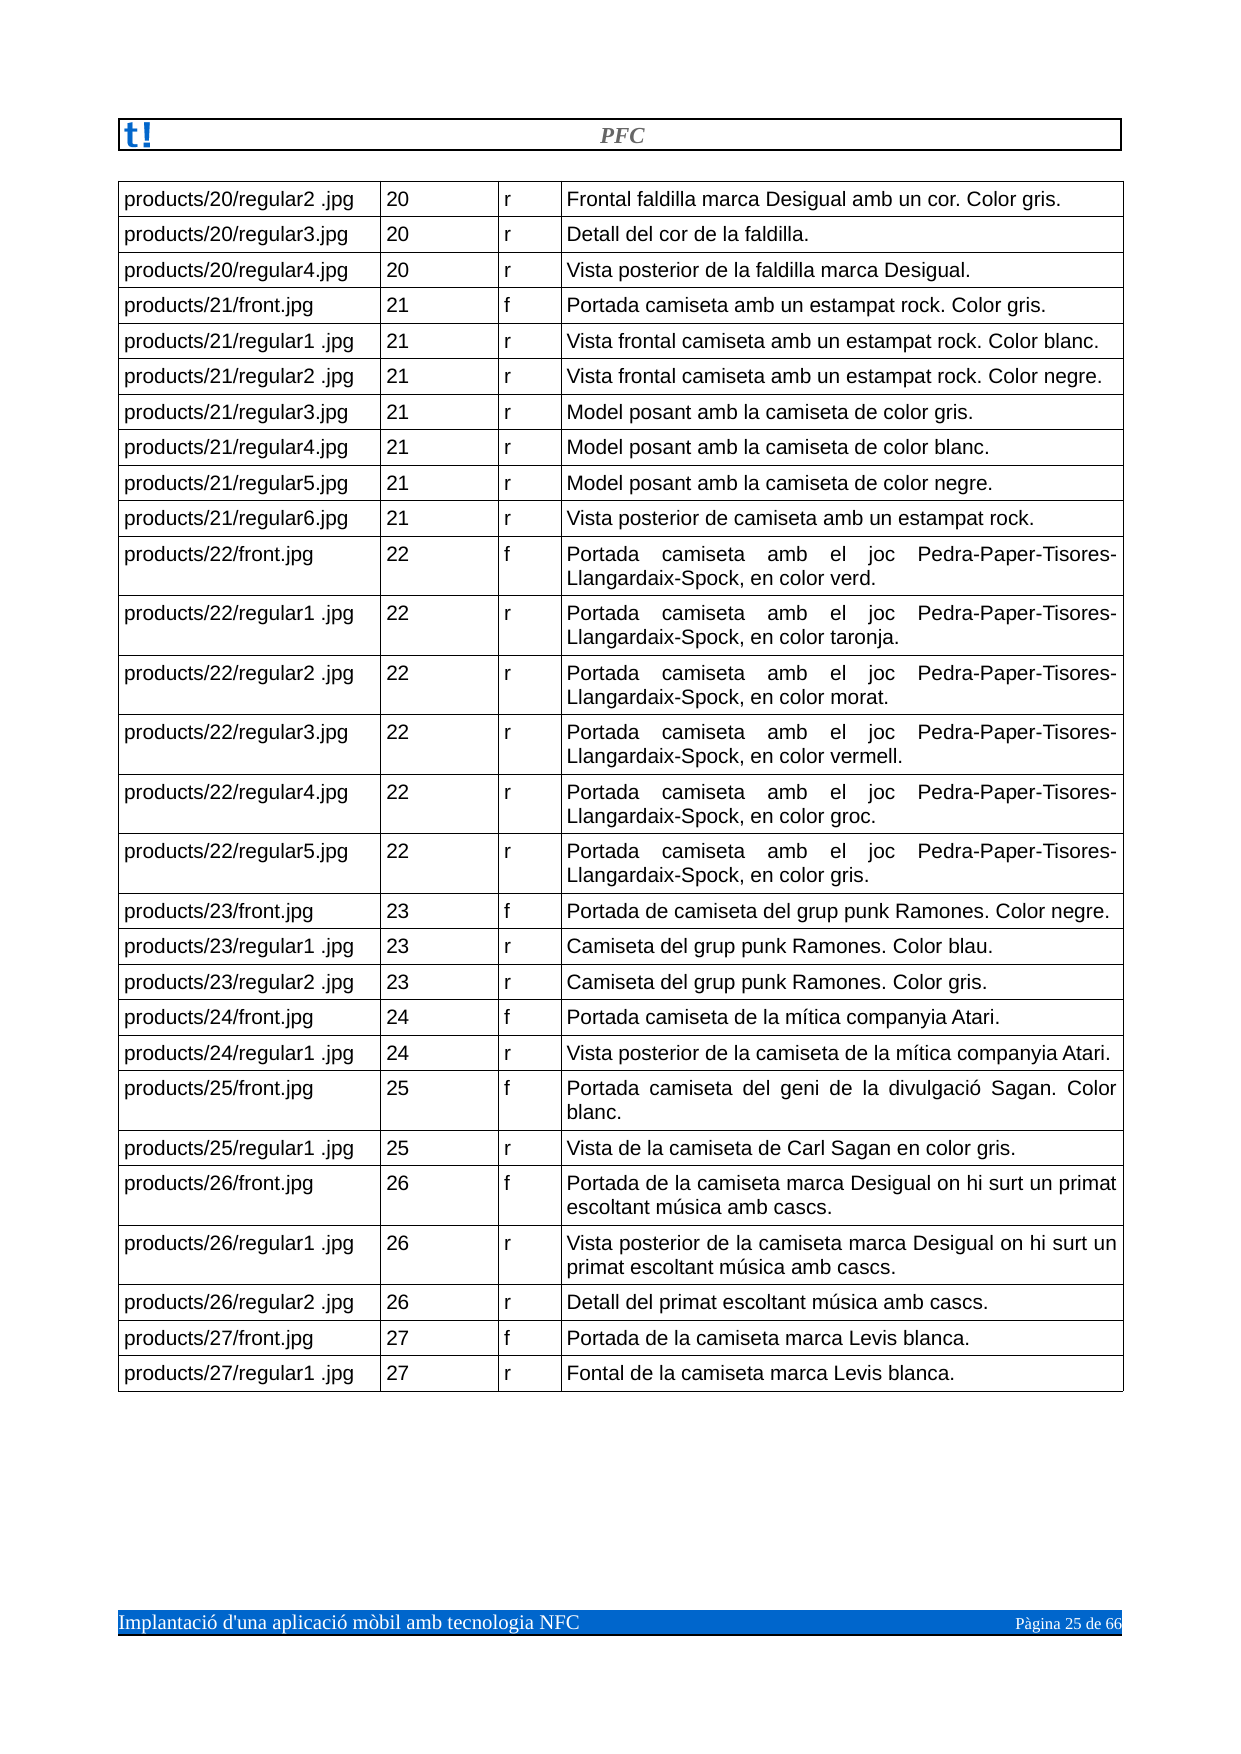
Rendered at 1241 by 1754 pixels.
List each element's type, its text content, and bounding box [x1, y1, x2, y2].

table_cell 22 [381, 596, 498, 655]
table_cell Portada camiseta del geni de la divulgació Sagan. Color blanc. [562, 1071, 1123, 1130]
table_cell Detall del cor de la faldilla. [562, 217, 1123, 252]
table_cell f [499, 1071, 561, 1130]
table_cell 22 [381, 656, 498, 714]
table_cell 23 [381, 965, 498, 999]
table_cell r [499, 1356, 561, 1391]
table_cell 27 [381, 1321, 498, 1355]
table_cell Portada de la camiseta marca Desigual on hi surt un primat escoltant música amb cascs. [562, 1166, 1123, 1225]
table_cell r [499, 182, 561, 216]
table_cell r [499, 395, 561, 429]
table_cell products/20/regular3.jpg [119, 217, 380, 252]
table_cell products/26/regular2 .jpg [119, 1285, 380, 1320]
table_cell r [499, 1226, 561, 1284]
table_cell products/23/front.jpg [119, 894, 380, 928]
table_cell f [499, 1000, 561, 1035]
table_cell Fontal de la camiseta marca Levis blanca. [562, 1356, 1123, 1391]
table_cell 22 [381, 537, 498, 595]
table_cell products/21/regular2 .jpg [119, 359, 380, 394]
table_cell Portada camiseta amb el joc Pedra-Paper-Tisores-Llangardaix-Spock, en color verd. [562, 537, 1123, 595]
table_cell f [499, 1321, 561, 1355]
table_cell r [499, 965, 561, 999]
table_cell f [499, 1166, 561, 1225]
table_cell Model posant amb la camiseta de color negre. [562, 466, 1123, 500]
table_cell products/24/regular1 .jpg [119, 1036, 380, 1070]
table_cell 24 [381, 1036, 498, 1070]
table_cell products/23/regular2 .jpg [119, 965, 380, 999]
table_cell Portada de la camiseta marca Levis blanca. [562, 1321, 1123, 1355]
table_cell r [499, 1285, 561, 1320]
table_cell Camiseta del grup punk Ramones. Color blau. [562, 929, 1123, 964]
table_cell 20 [381, 253, 498, 287]
table_cell r [499, 359, 561, 394]
table_cell Portada camiseta amb el joc Pedra-Paper-Tisores-Llangardaix-Spock, en color gris. [562, 834, 1123, 893]
table_cell products/27/front.jpg [119, 1321, 380, 1355]
table_cell Portada camiseta de la mítica companyia Atari. [562, 1000, 1123, 1035]
table_cell 22 [381, 775, 498, 833]
table_cell r [499, 715, 561, 774]
table_cell 21 [381, 466, 498, 500]
table_cell Portada camiseta amb el joc Pedra-Paper-Tisores-Llangardaix-Spock, en color taronja. [562, 596, 1123, 655]
table_cell products/27/regular1 .jpg [119, 1356, 380, 1391]
table_cell products/22/regular5.jpg [119, 834, 380, 893]
table_cell 21 [381, 395, 498, 429]
table_cell Vista de la camiseta de Carl Sagan en color gris. [562, 1131, 1123, 1165]
table_cell Vista frontal camiseta amb un estampat rock. Color blanc. [562, 324, 1123, 358]
table_cell products/21/regular5.jpg [119, 466, 380, 500]
table_cell r [499, 1036, 561, 1070]
table_cell products/21/regular4.jpg [119, 430, 380, 465]
table_cell f [499, 537, 561, 595]
table_cell 21 [381, 324, 498, 358]
table_cell 20 [381, 182, 498, 216]
table_cell 26 [381, 1285, 498, 1320]
table_cell r [499, 430, 561, 465]
table_cell r [499, 466, 561, 500]
table_cell 21 [381, 359, 498, 394]
table_cell products/20/regular4.jpg [119, 253, 380, 287]
table_cell products/24/front.jpg [119, 1000, 380, 1035]
table_cell r [499, 656, 561, 714]
table_cell products/25/front.jpg [119, 1071, 380, 1130]
table_cell products/22/regular2 .jpg [119, 656, 380, 714]
table_cell products/22/regular3.jpg [119, 715, 380, 774]
table_cell 20 [381, 217, 498, 252]
table_cell Vista posterior de la camiseta marca Desigual on hi surt un primat escoltant música amb cascs. [562, 1226, 1123, 1284]
table_cell r [499, 501, 561, 536]
table_cell Portada camiseta amb el joc Pedra-Paper-Tisores-Llangardaix-Spock, en color morat. [562, 656, 1123, 714]
table_cell products/21/regular6.jpg [119, 501, 380, 536]
table_cell 25 [381, 1131, 498, 1165]
table_cell r [499, 253, 561, 287]
table_cell 22 [381, 715, 498, 774]
table_cell r [499, 1131, 561, 1165]
table_cell Portada camiseta amb el joc Pedra-Paper-Tisores-Llangardaix-Spock, en color vermell. [562, 715, 1123, 774]
table_cell products/26/front.jpg [119, 1166, 380, 1225]
table_cell 23 [381, 894, 498, 928]
table_cell r [499, 596, 561, 655]
table_cell 26 [381, 1166, 498, 1225]
table_cell products/21/regular1 .jpg [119, 324, 380, 358]
table_cell Frontal faldilla marca Desigual amb un cor. Color gris. [562, 182, 1123, 216]
table_cell 22 [381, 834, 498, 893]
table_cell products/22/regular4.jpg [119, 775, 380, 833]
table_cell products/20/regular2 .jpg [119, 182, 380, 216]
table_cell 24 [381, 1000, 498, 1035]
table_cell products/21/front.jpg [119, 288, 380, 323]
table_cell Camiseta del grup punk Ramones. Color gris. [562, 965, 1123, 999]
table_cell r [499, 775, 561, 833]
table_cell products/21/regular3.jpg [119, 395, 380, 429]
table_cell r [499, 834, 561, 893]
table_cell Portada camiseta amb un estampat rock. Color gris. [562, 288, 1123, 323]
table_cell 21 [381, 288, 498, 323]
table_cell products/23/regular1 .jpg [119, 929, 380, 964]
table_cell products/25/regular1 .jpg [119, 1131, 380, 1165]
table_cell Portada camiseta amb el joc Pedra-Paper-Tisores-Llangardaix-Spock, en color groc. [562, 775, 1123, 833]
table_cell r [499, 929, 561, 964]
table_cell products/22/regular1 .jpg [119, 596, 380, 655]
table_cell 21 [381, 501, 498, 536]
picture [123, 121, 151, 148]
table_cell products/22/front.jpg [119, 537, 380, 595]
table_cell Vista posterior de la camiseta de la mítica companyia Atari. [562, 1036, 1123, 1070]
table_cell Vista posterior de camiseta amb un estampat rock. [562, 501, 1123, 536]
table_cell Model posant amb la camiseta de color gris. [562, 395, 1123, 429]
table_cell 26 [381, 1226, 498, 1284]
table_cell products/26/regular1 .jpg [119, 1226, 380, 1284]
table_cell 21 [381, 430, 498, 465]
table_cell Model posant amb la camiseta de color blanc. [562, 430, 1123, 465]
table_cell Vista posterior de la faldilla marca Desigual. [562, 253, 1123, 287]
table_cell 25 [381, 1071, 498, 1130]
table_cell Vista frontal camiseta amb un estampat rock. Color negre. [562, 359, 1123, 394]
table_cell 23 [381, 929, 498, 964]
table_cell f [499, 288, 561, 323]
table_cell Detall del primat escoltant música amb cascs. [562, 1285, 1123, 1320]
table_cell r [499, 324, 561, 358]
table_cell Portada de camiseta del grup punk Ramones. Color negre. [562, 894, 1123, 928]
table_cell f [499, 894, 561, 928]
table_cell r [499, 217, 561, 252]
table_cell 27 [381, 1356, 498, 1391]
